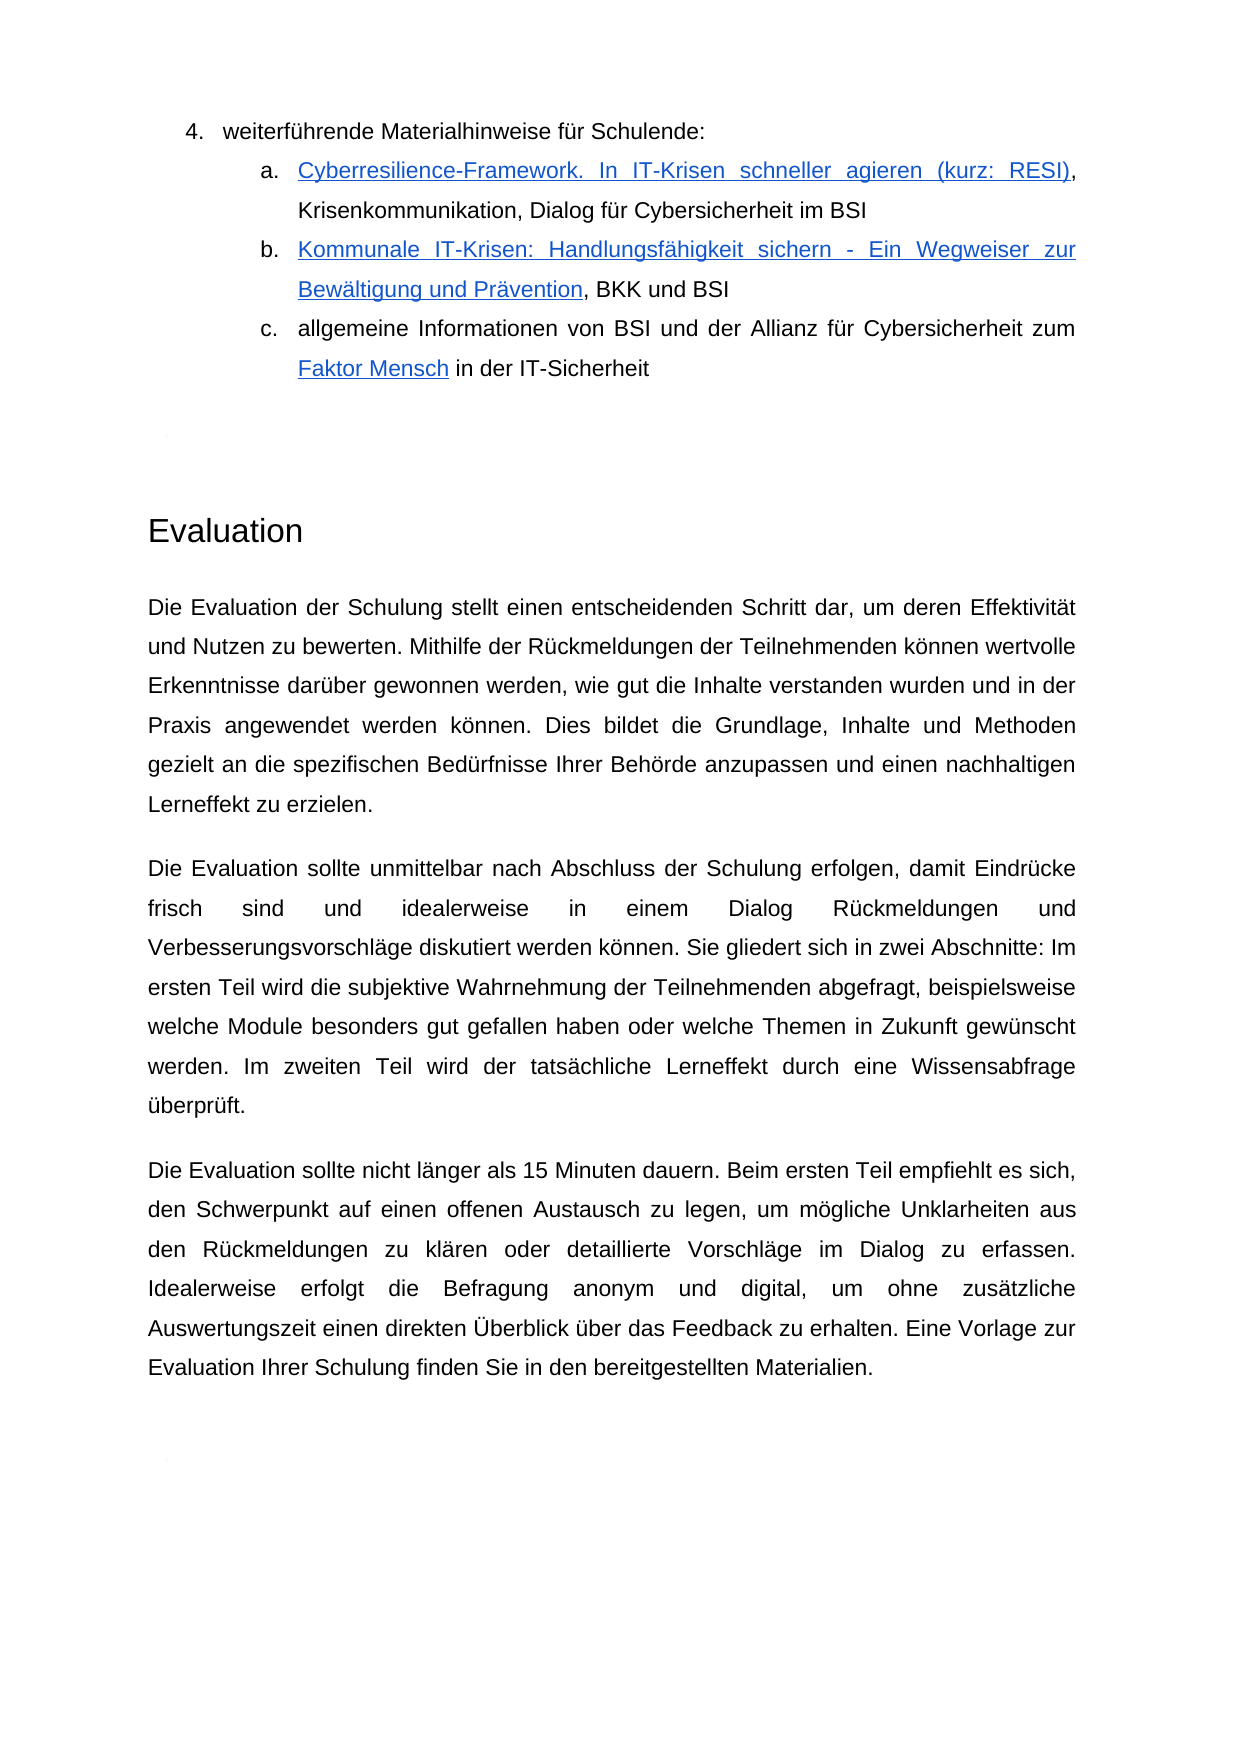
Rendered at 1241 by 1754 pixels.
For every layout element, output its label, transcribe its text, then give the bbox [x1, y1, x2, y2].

text Die Evaluation sollte nicht länger als 15 Minuten dauern. Beim ersten Teil empfiehlt es sich, den Schwerpunkt auf einen offenen Austausch zu legen, um mögliche Unklarheiten aus den Rückmeldungen zu klären oder detaillierte Vorschläge im Dialog zu erfassen. Idealerweise erfolgt die Befragung anonym und digital, um ohne zusätzliche Auswertungszeit einen direkten Überblick über das Feedback zu erhalten. Eine Vorlage zur Evaluation Ihrer Schulung finden Sie in den bereitgestellten Materialien. [148, 1157, 1077, 1380]
subtitle Evaluation [148, 511, 1077, 549]
text Die Evaluation der Schulung stellt einen entscheidenden Schritt dar, um deren Effektivität und Nutzen zu bewerten. Mithilfe der Rückmeldungen der Teilnehmenden können wertvolle Erkenntnisse darüber gewonnen werden, wie gut die Inhalte verstanden wurden und in der Praxis angewendet werden können. Dies bildet die Grundlage, Inhalte und Methoden gezielt an die spezifischen Bedürfnisse Ihrer Behörde anzupassen und einen nachhaltigen Lerneffekt zu erzielen. [148, 593, 1077, 817]
list weiterführende Materialhinweise für Schulende: [185, 118, 1077, 144]
list Kommunale IT-Krisen: Handlungsfähigkeit sichern - Ein Wegweiser zur Bewältigung und Prävention, BKK und BSI [260, 236, 1077, 302]
list Cyberresilience-Framework. In IT-Krisen schneller agieren (kurz: RESI), Krisenkommunikation, Dialog für Cybersicherheit im BSI [260, 157, 1077, 223]
list allgemeine Informationen von BSI und der Allianz für Cybersicherheit zum Faktor Mensch in der IT-Sicherheit [260, 315, 1077, 381]
text Die Evaluation sollte unmittelbar nach Abschluss der Schulung erfolgen, damit Eindrücke frisch sind und idealerweise in einem Dialog Rückmeldungen und Verbesserungsvorschläge diskutiert werden können. Sie gliedert sich in zwei Abschnitte: Im ersten Teil wird die subjektive Wahrnehmung der Teilnehmenden abgefragt, beispielsweise welche Module besonders gut gefallen haben oder welche Themen in Zukunft gewünscht werden. Im zweiten Teil wird der tatsächliche Lerneffekt durch eine Wissensabfrage überprüft. [148, 855, 1077, 1118]
